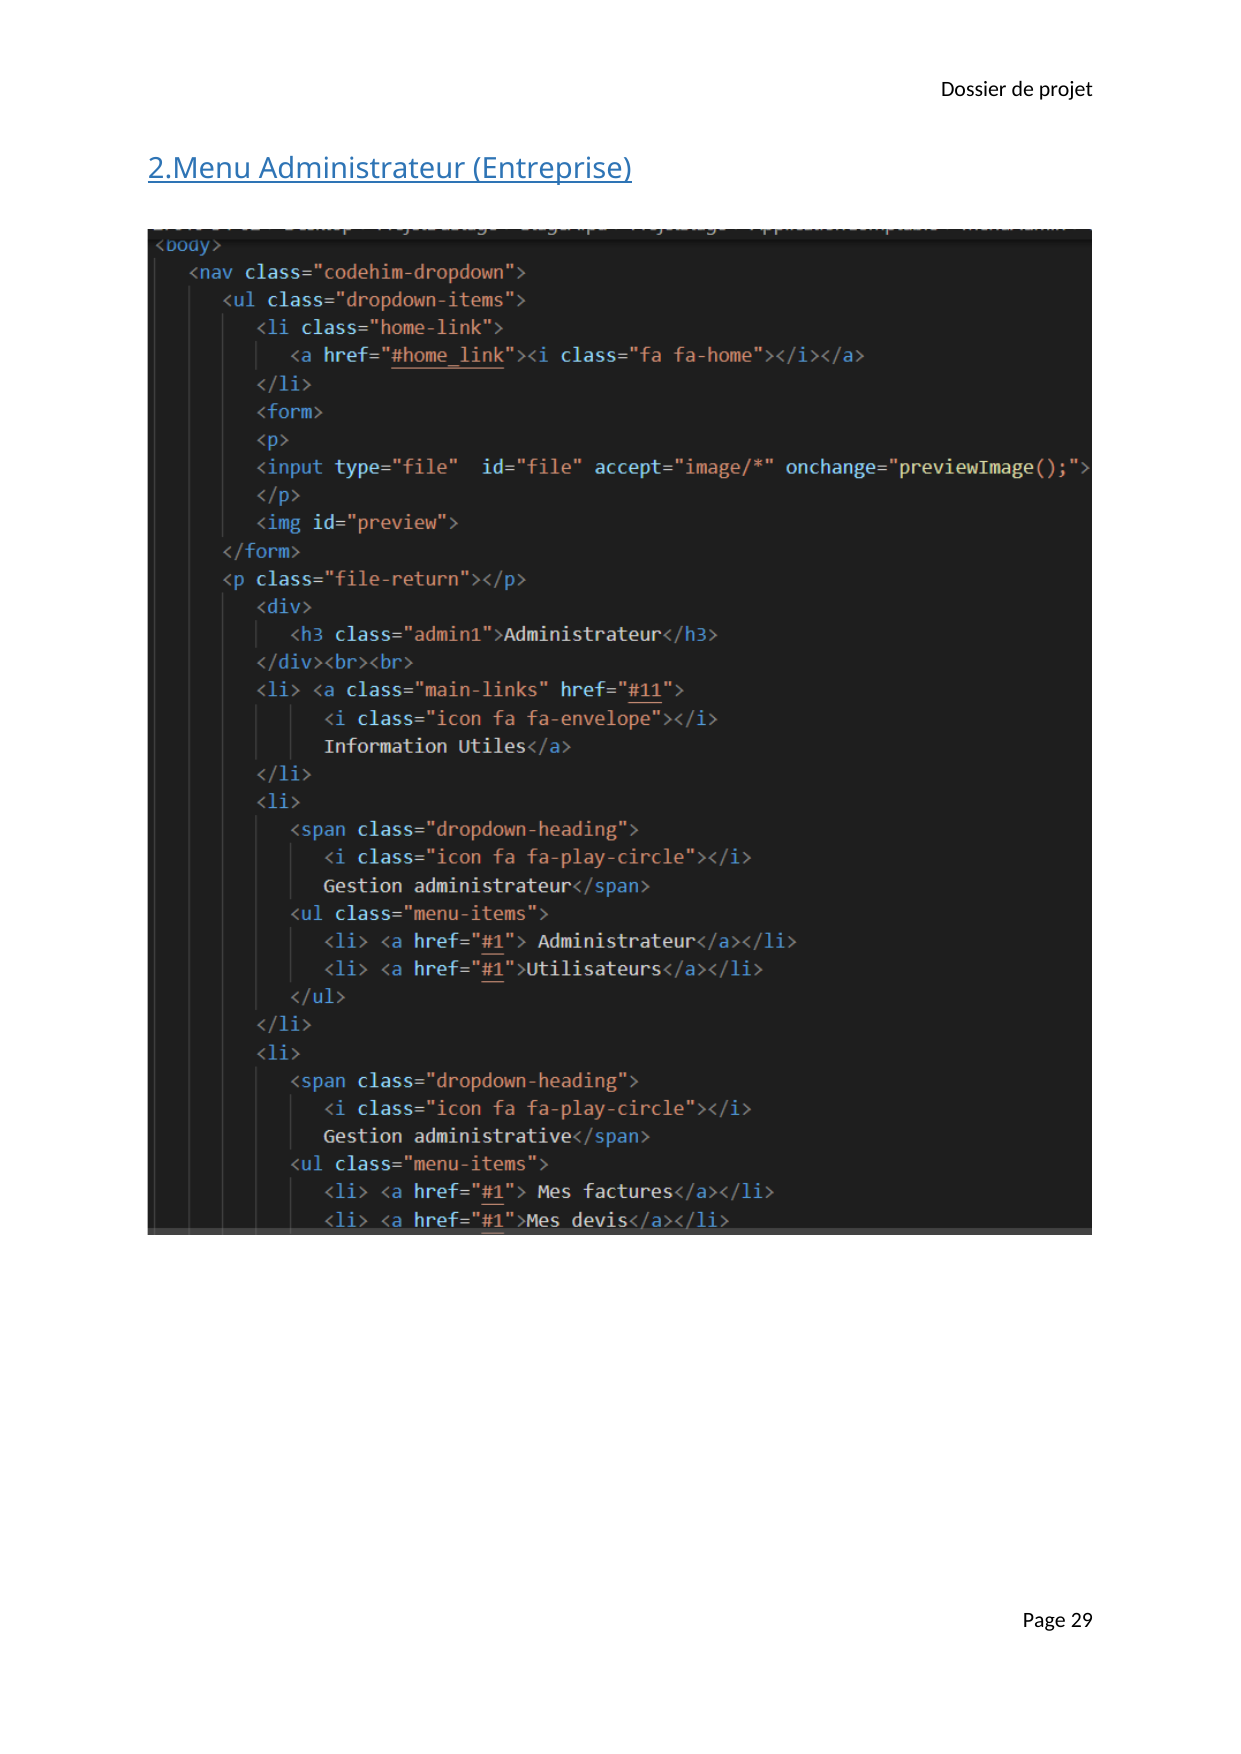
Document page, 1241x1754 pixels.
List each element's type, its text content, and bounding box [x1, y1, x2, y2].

subtitle 2.Menu Administrateur (Entreprise) [148, 148, 1093, 187]
